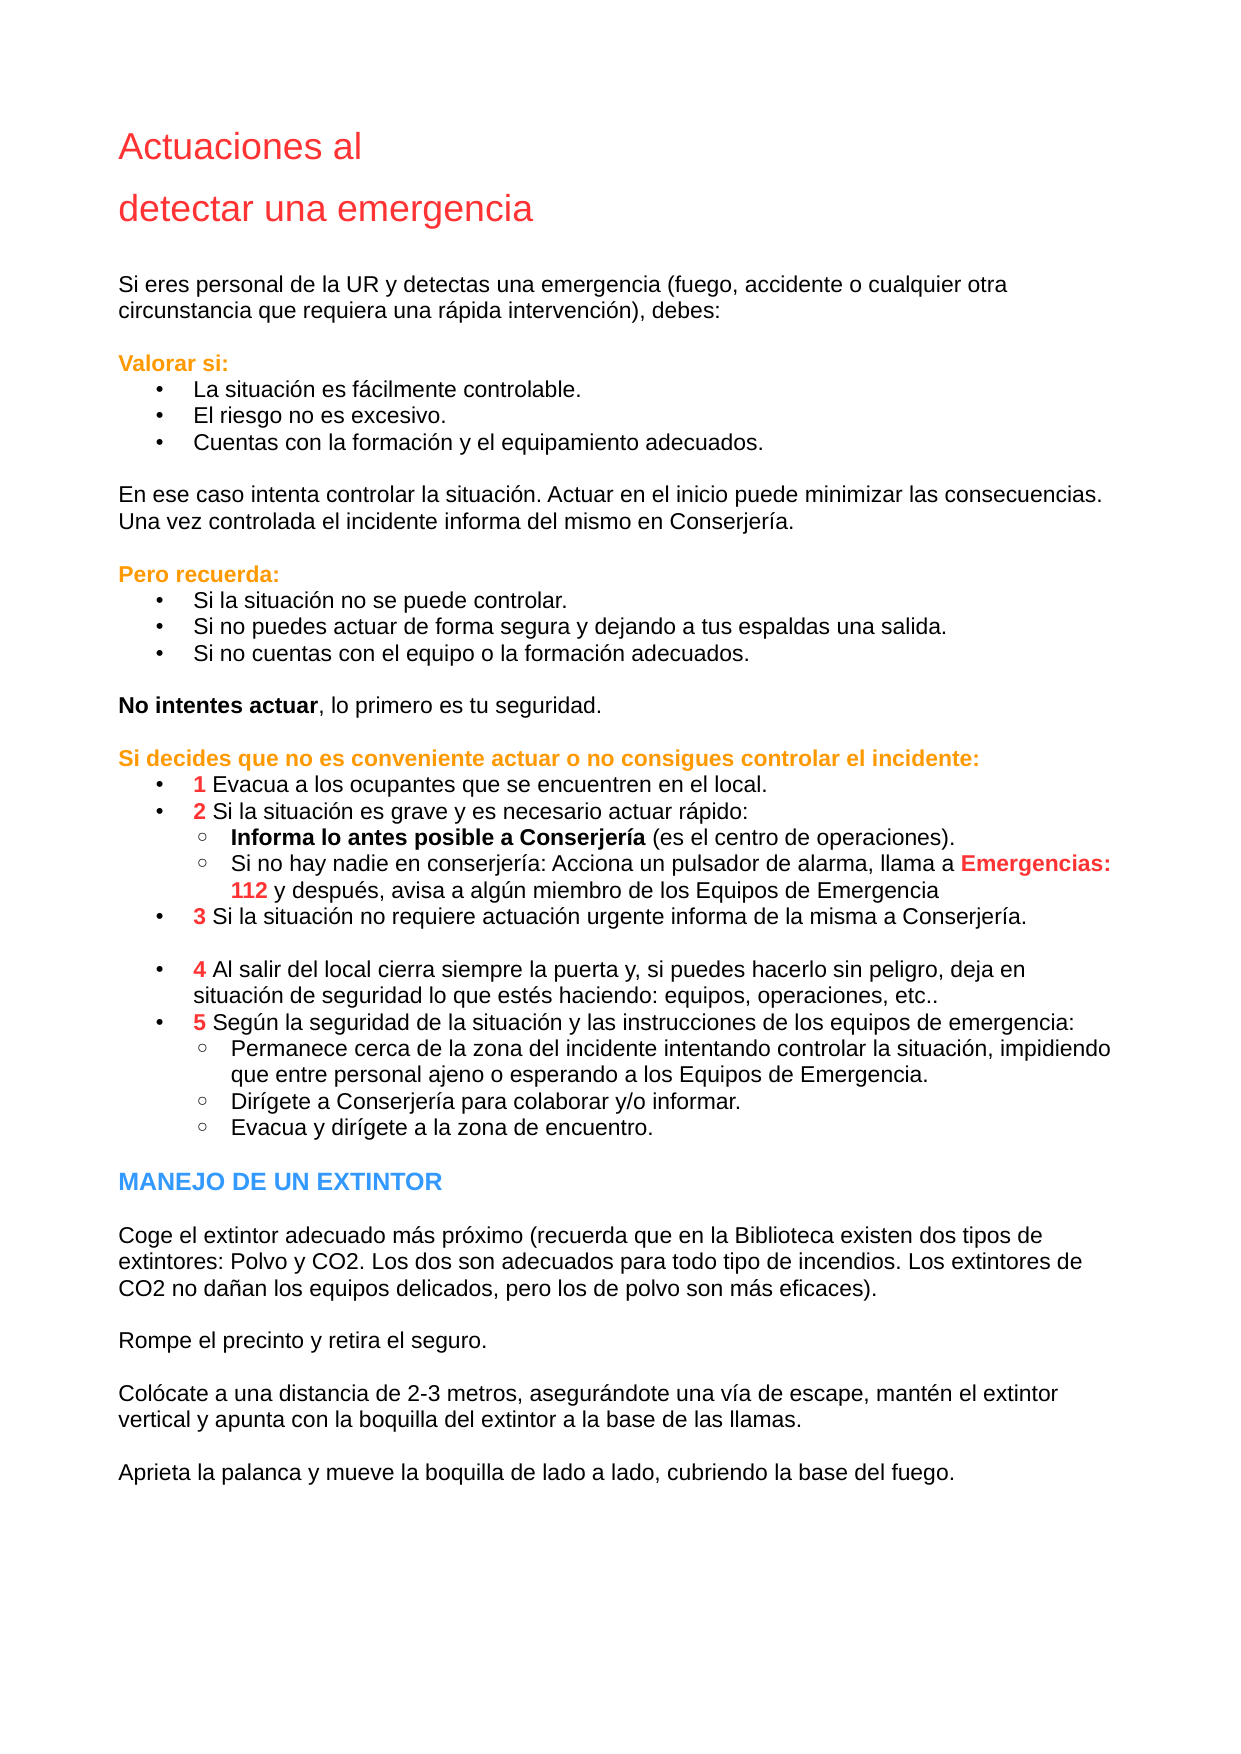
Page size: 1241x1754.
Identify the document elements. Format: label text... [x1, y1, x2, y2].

text Rompe el precinto y retira el seguro. [118, 1327, 1122, 1353]
text Colócate a una distancia de 2-3 metros, asegurándote una vía de escape, mantén el extintor vertical y apunta con la boquilla del extintor a la base de las llamas. [118, 1380, 1122, 1433]
subtitle Actuaciones al [118, 124, 1122, 167]
text En ese caso intenta controlar la situación. Actuar en el inicio puede minimizar las consecuencias. Una vez controlada el incidente informa del mismo en Conserjería. [118, 481, 1122, 534]
list 2 Si la situación es grave y es necesario actuar rápido: [156, 798, 1122, 824]
subtitle detectar una emergencia [118, 186, 1122, 229]
text Aprieta la palanca y mueve la boquilla de lado a lado, cubriendo la base del fuego. [118, 1459, 1122, 1485]
text Valorar si: [118, 350, 1122, 376]
list Informa lo antes posible a Conserjería (es el centro de operaciones). [193, 824, 1122, 850]
text MANEJO DE UN EXTINTOR [118, 1167, 1122, 1195]
list La situación es fácilmente controlable. [156, 376, 1122, 402]
text No intentes actuar, lo primero es tu seguridad. [118, 692, 1122, 719]
list Cuentas con la formación y el equipamiento adecuados. [156, 429, 1122, 455]
text Si decides que no es conveniente actuar o no consigues controlar el incidente: [118, 745, 1122, 771]
list 3 Si la situación no requiere actuación urgente informa de la misma a Conserjería. [156, 903, 1122, 929]
list 5 Según la seguridad de la situación y las instrucciones de los equipos de emergencia: [156, 1008, 1122, 1035]
list Dirígete a Conserjería para colaborar y/o informar. [193, 1088, 1122, 1114]
list Evacua y dirígete a la zona de encuentro. [193, 1114, 1122, 1140]
text Pero recuerda: [118, 561, 1122, 587]
list El riesgo no es excesivo. [156, 402, 1122, 429]
text Si eres personal de la UR y detectas una emergencia (fuego, accidente o cualquier otra circunstancia que requiera una rápida intervención), debes: [118, 271, 1122, 323]
list 4 Al salir del local cierra siempre la puerta y, si puedes hacerlo sin peligro, deja en situación de seguridad lo que estés haciendo: equipos, operaciones, etc.. [156, 956, 1122, 1008]
list Si no hay nadie en conserjería: Acciona un pulsador de alarma, llama a Emergencias: 112 y después, avisa a algún miembro de los Equipos de Emergencia [193, 850, 1122, 903]
text Coge el extintor adecuado más próximo (recuerda que en la Biblioteca existen dos tipos de extintores: Polvo y CO2. Los dos son adecuados para todo tipo de incendios. Los extintores de CO2 no dañan los equipos delicados, pero los de polvo son más eficaces). [118, 1222, 1122, 1301]
list Si no puedes actuar de forma segura y dejando a tus espaldas una salida. [156, 613, 1122, 639]
list Si no cuentas con el equipo o la formación adecuados. [156, 639, 1122, 666]
list Si la situación no se puede controlar. [156, 587, 1122, 613]
list Permanece cerca de la zona del incidente intentando controlar la situación, impidiendo que entre personal ajeno o esperando a los Equipos de Emergencia. [193, 1035, 1122, 1088]
list 1 Evacua a los ocupantes que se encuentren en el local. [156, 771, 1122, 798]
